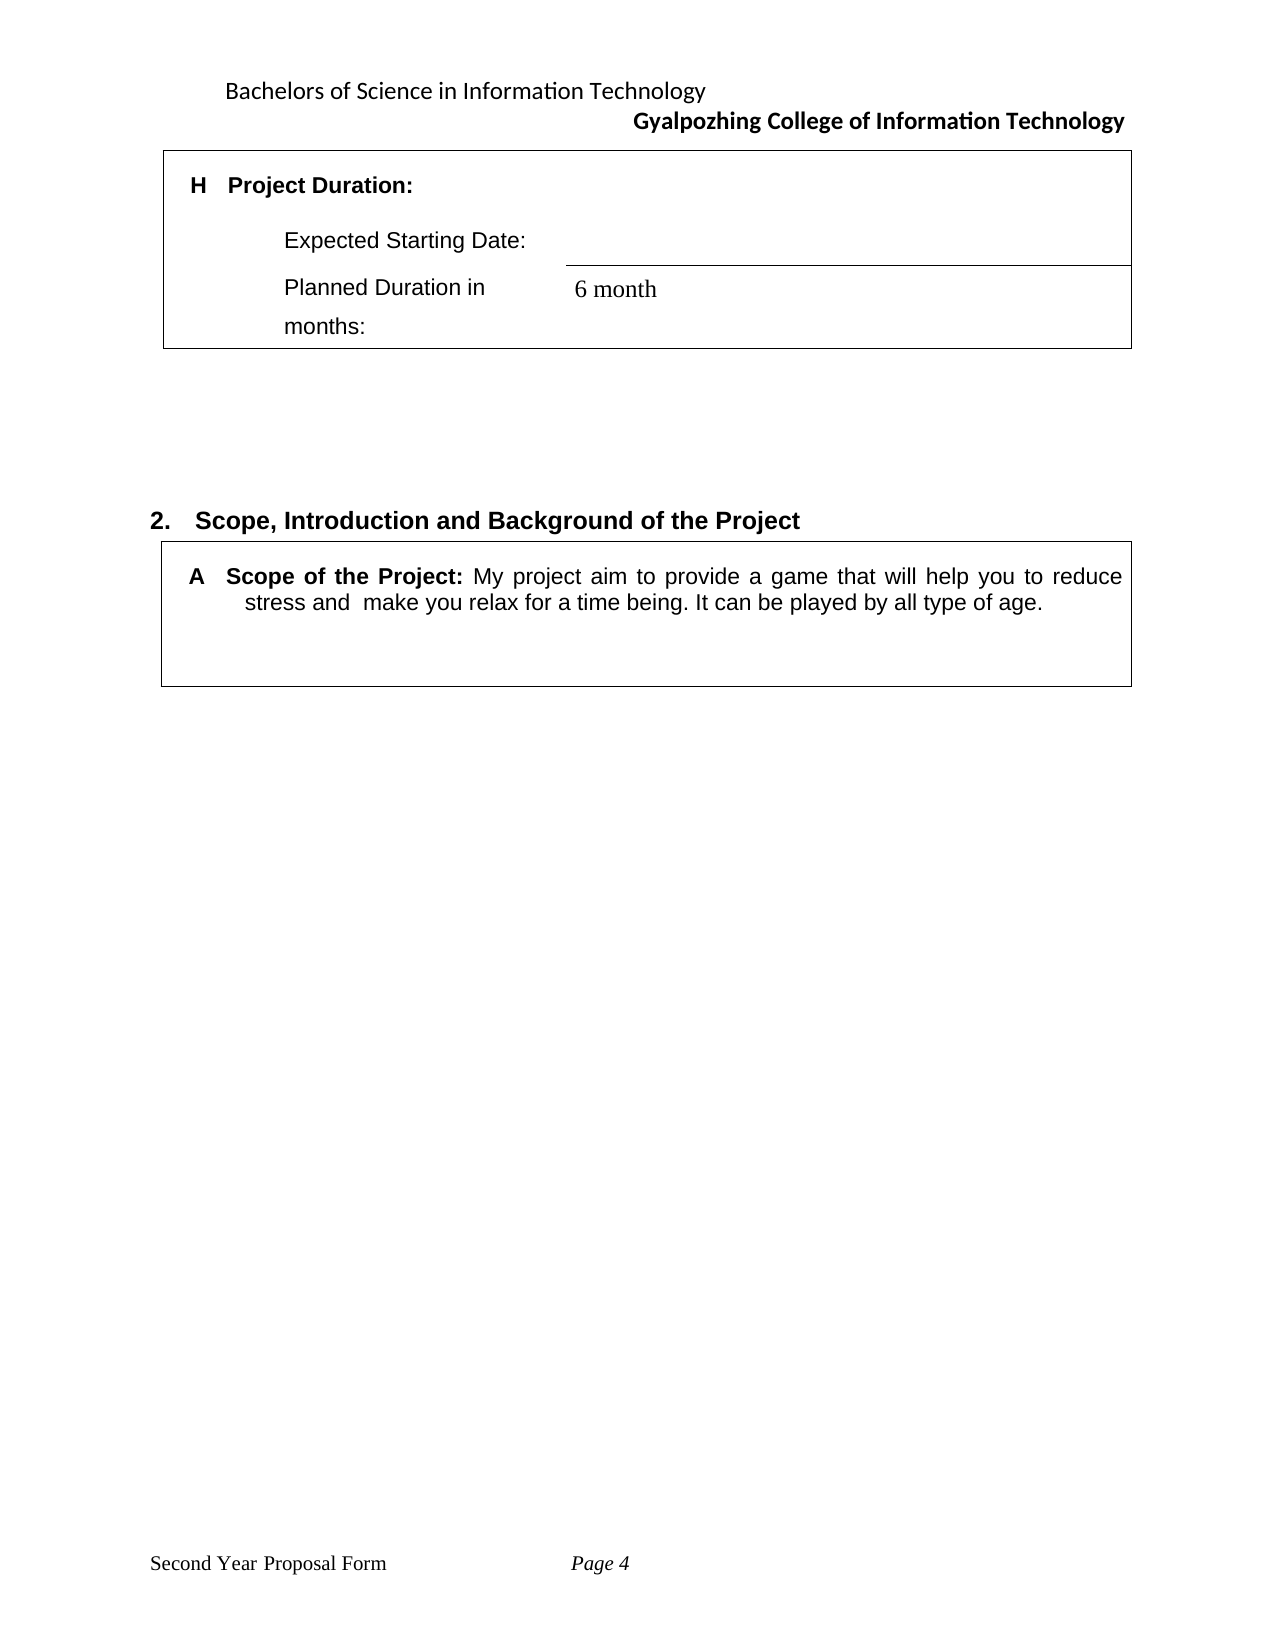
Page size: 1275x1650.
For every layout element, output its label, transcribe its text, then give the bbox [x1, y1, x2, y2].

table_cell [1115, 349, 1132, 394]
table_header Scope of the Project: My project aim to provide a game that will help you to reduce stress and make you relax for a time being. It can be played by all type of age. [162, 542, 1131, 636]
table_cell [163, 349, 566, 394]
table_cell 6 month [566, 266, 1131, 348]
table_cell Planned Duration in months: [164, 265, 566, 348]
table_cell [566, 219, 1131, 264]
table_header Project Duration: [164, 151, 1131, 219]
table_cell [566, 349, 1115, 394]
table_cell [162, 636, 1131, 686]
subtitle 2. Scope, Introduction and Background of the Project [150, 506, 1125, 534]
table_cell Expected Starting Date: [164, 219, 566, 264]
